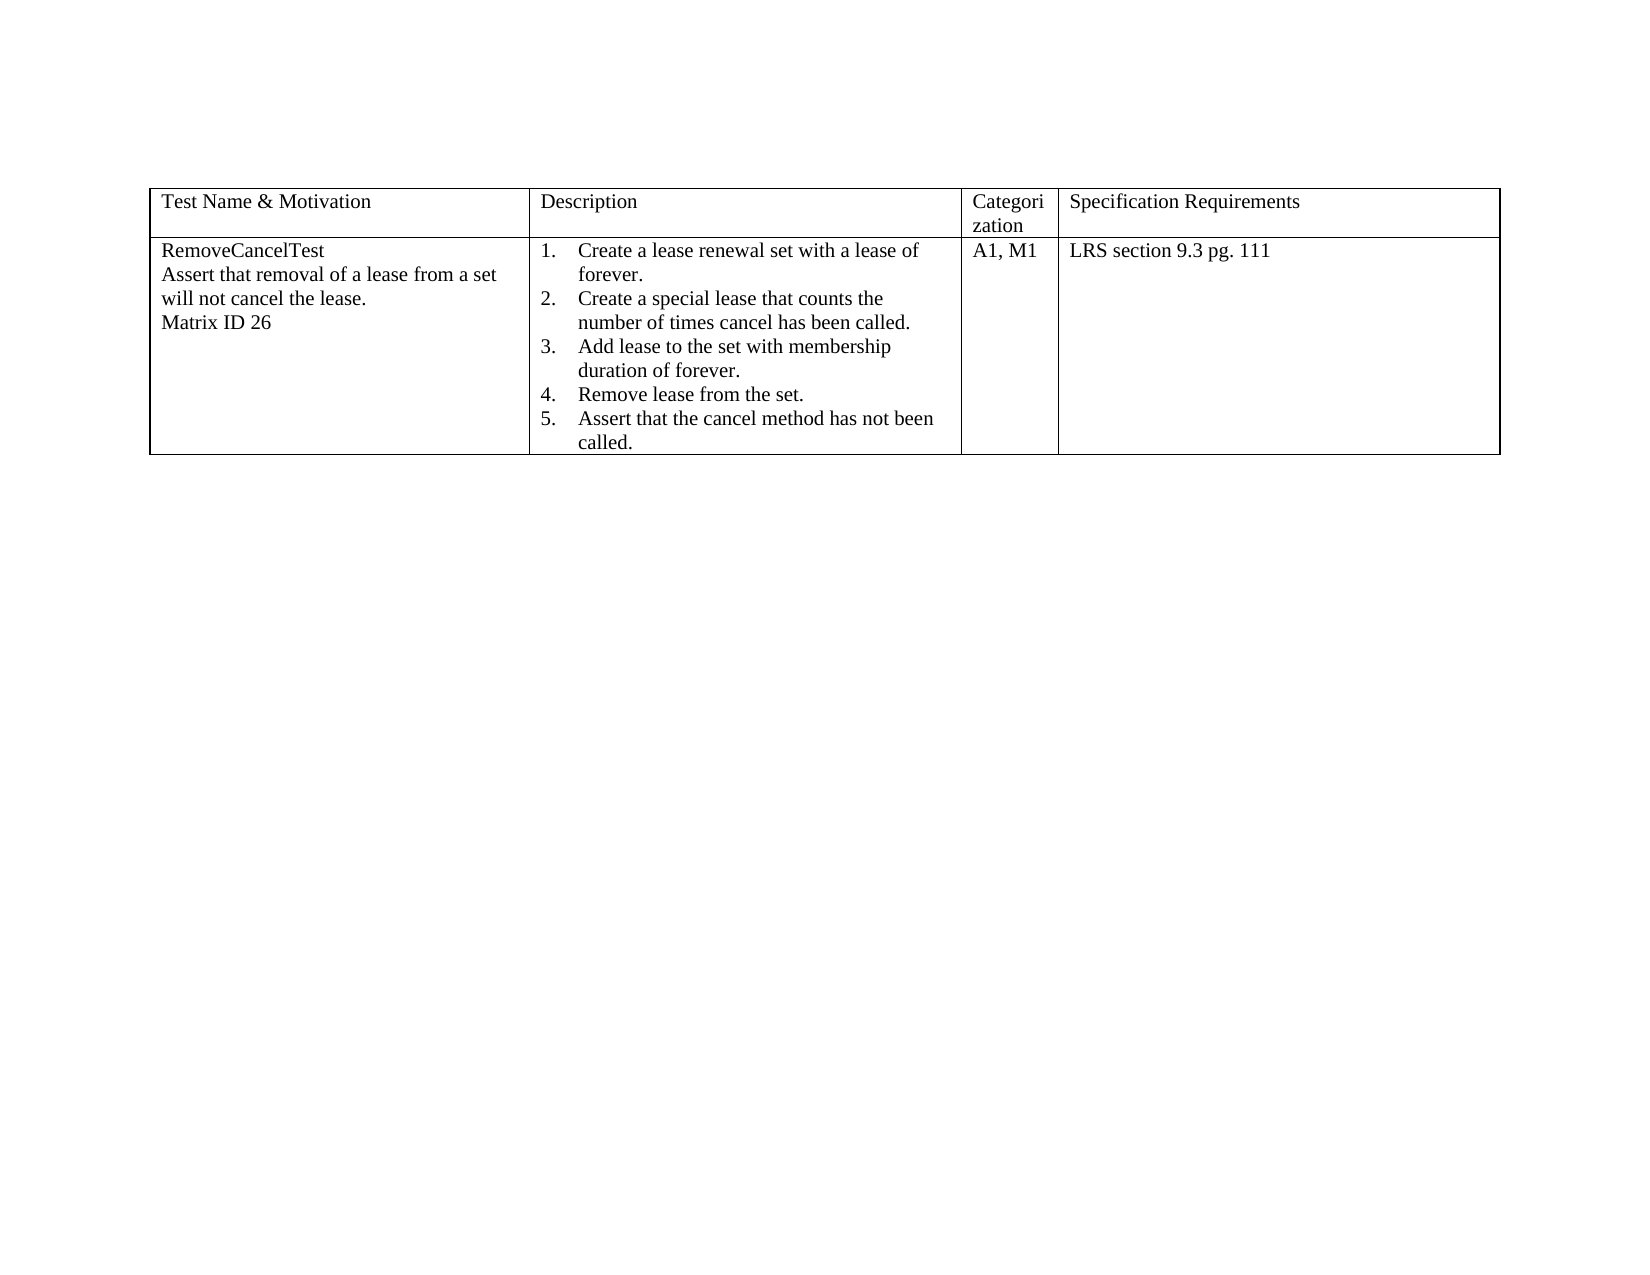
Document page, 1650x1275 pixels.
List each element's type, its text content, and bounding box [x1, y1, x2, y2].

table_header Specification Requirements [1059, 189, 1499, 237]
table_cell A1, M1 [962, 238, 1058, 454]
table_cell Create a lease renewal set with a lease of forever. Create a special lease that counts the number of times cancel has been called. Add lease to the set with membership duration of forever. Remove lease from the set. Assert that the cancel method has not been called. [530, 238, 961, 454]
table_cell LRS section 9.3 pg. 111 [1059, 238, 1499, 454]
table_header Test Name & Motivation [151, 189, 529, 237]
table_header Categorization [962, 189, 1058, 237]
table_header Description [530, 189, 961, 237]
table_cell RemoveCancelTest Assert that removal of a lease from a set will not cancel the lease. Matrix ID 26 [151, 238, 529, 454]
